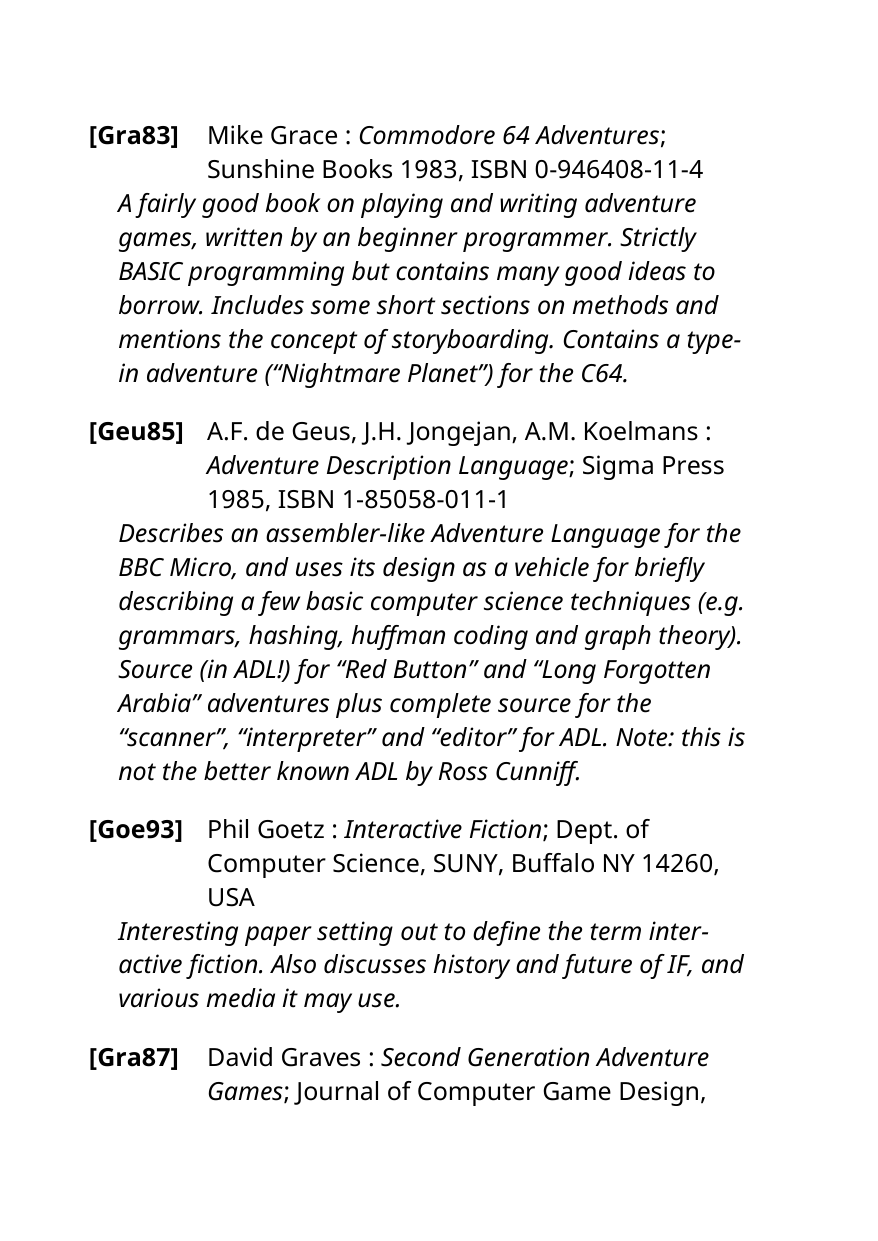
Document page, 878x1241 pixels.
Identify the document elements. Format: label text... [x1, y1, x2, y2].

text [Gra87] David Graves : Second Generation Adventure Games; Journal of Computer Game Design, [89, 1039, 759, 1107]
text A fairly good book on playing and writing adventure games, written by an beginner programmer. Strictly BASIC programming but contains many good ideas to borrow. Includes some short sections on methods and mentions the concept of storyboarding. Contains a type-in adventure (“Nightmare Planet”) for the C64. [118, 186, 759, 390]
text [Geu85] A.F. de Geus, J.H. Jongejan, A.M. Koelmans : Adven­ture Description Language; Sigma Press 1985, ISBN 1-85058-011-1 [89, 414, 759, 516]
text Interesting paper setting out to define the term inter­active fiction. Also discusses history and future of IF, and various media it may use. [118, 913, 759, 1015]
text [Gra83] Mike Grace : Commodore 64 Adventures; Sunshine Books 1983, ISBN 0-946408-11-4 [89, 118, 759, 186]
text [Goe93] Phil Goetz : Interactive Fiction; Dept. of Computer Science, SUNY, Buffalo NY 14260, USA [89, 812, 759, 913]
text Describes an assembler-like Adventure Language for the BBC Micro, and uses its design as a vehicle for briefly describing a few basic computer science tech­niques (e.g. grammars, hashing, huffman coding and graph theory). Source (in ADL!) for “Red Button” and “Long Forgotten Arabia” adventures plus com­plete source for the “scanner”, “interpreter” and “edi­tor” for ADL. Note: this is not the better known ADL by Ross Cunniff. [118, 516, 759, 787]
